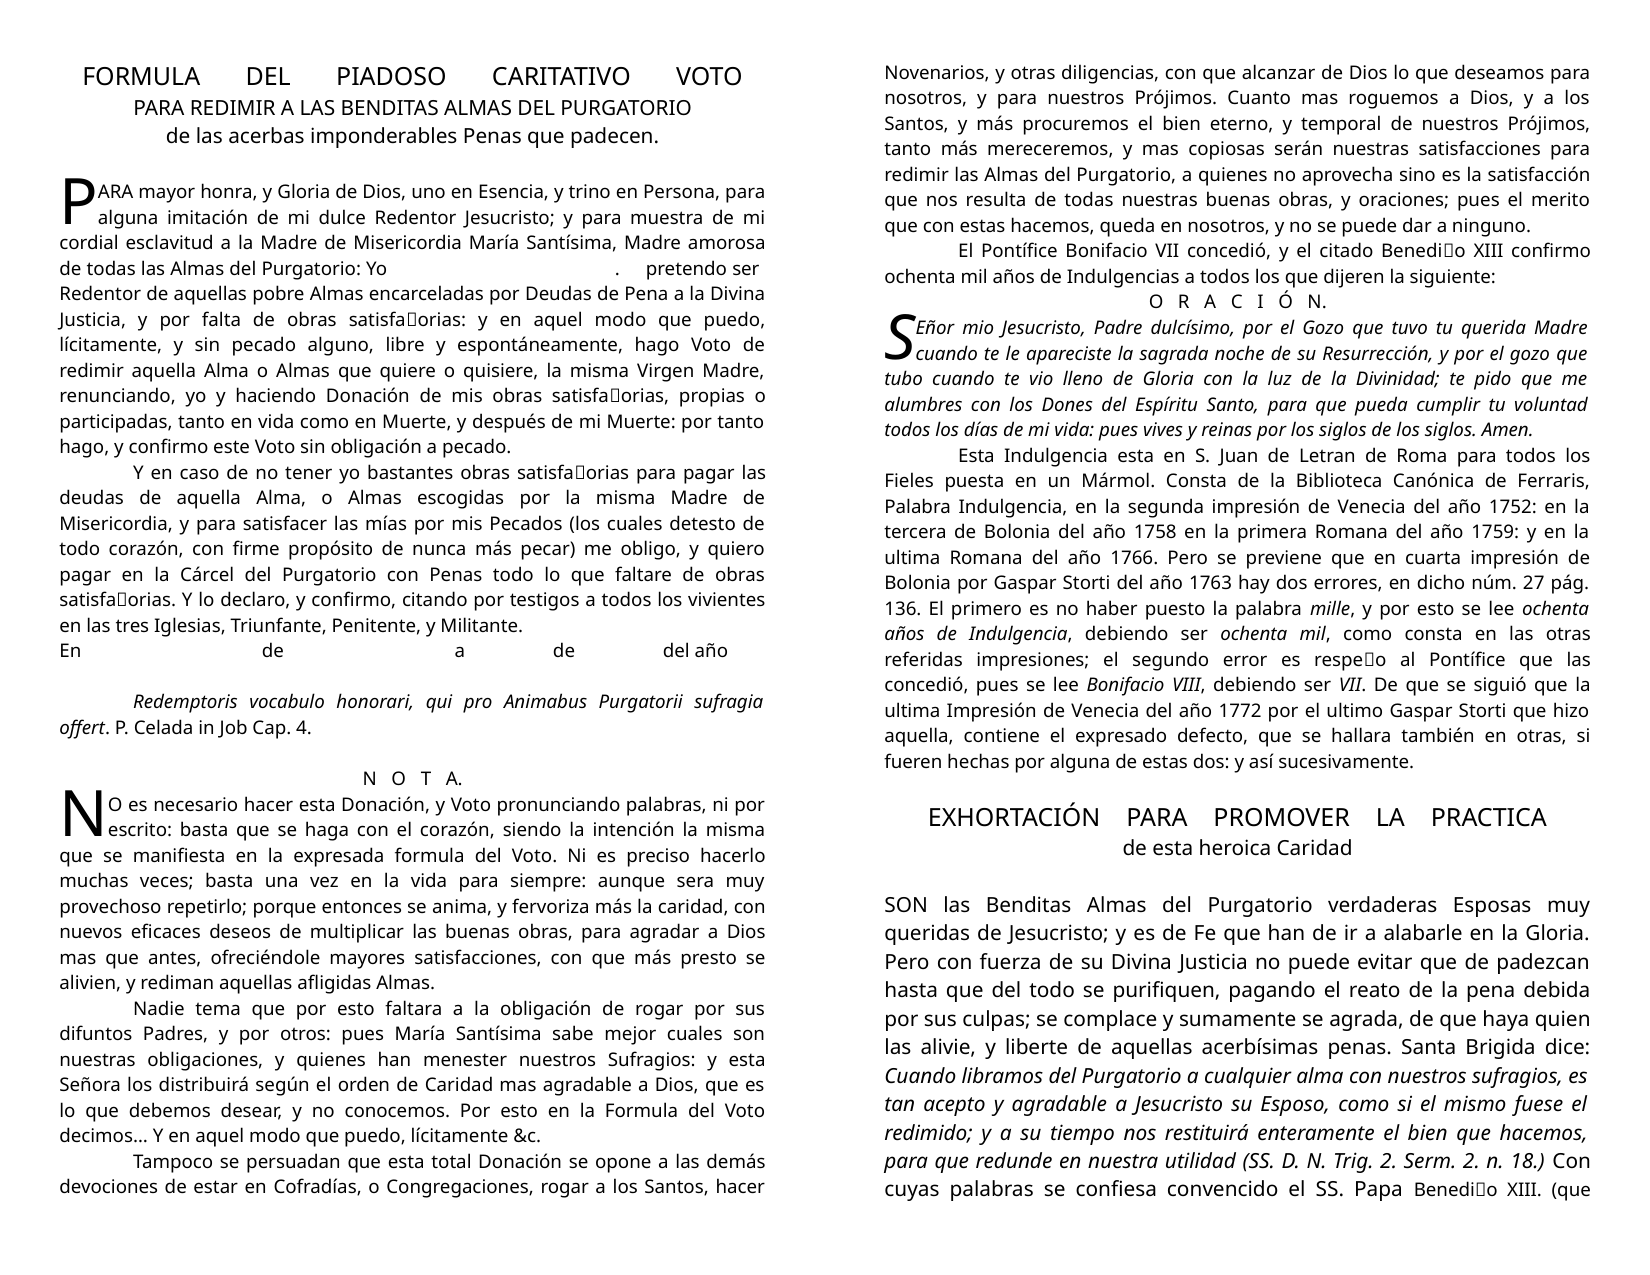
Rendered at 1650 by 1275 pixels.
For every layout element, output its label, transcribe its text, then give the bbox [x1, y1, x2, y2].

text O R A C I Ó N. [884, 289, 1591, 314]
text de esta heroica Caridad [884, 833, 1591, 862]
text Novenarios, y otras diligencias, con que alcanzar de Dios lo que deseamos para nosotros, y para nuestros Prójimos. Cuanto mas roguemos a Dios, y a los Santos, y más procuremos el bien eterno, y temporal de nuestros Prójimos, tanto más mereceremos, y mas copiosas serán nuestras satisfacciones para redimir las Almas del Purgatorio, a quienes no aprovecha sino es la satisfacción que nos resulta de todas nuestras buenas obras, y oraciones; pues el merito que con estas hacemos, queda en nosotros, y no se puede dar a ninguno. [884, 59, 1591, 238]
text N O T A. [59, 765, 766, 791]
text PARA REDIMIR A LAS BENDITAS ALMAS DEL PURGATORIO [59, 93, 766, 122]
text Redemptoris vocabulo honorari, qui pro Animabus Purgatorii sufragia offert. P. Celada in Job Cap. 4. [59, 689, 766, 740]
text SON las Benditas Almas del Purgatorio verdaderas Esposas muy queridas de Jesucristo; y es de Fe que han de ir a alabarle en la Gloria. Pero con fuerza de su Divina Justicia no puede evitar que de padezcan hasta que del todo se purifiquen, pagando el reato de la pena debida por sus culpas; se complace y sumamente se agrada, de que haya quien las alivie, y liberte de aquellas acerbísimas penas. Santa Brigida dice: Cuando libramos del Purgatorio a cualquier alma con nuestros sufragios, es tan acepto y agradable a Jesucristo su Esposo, como si el mismo fuese el redimido; y a su tiempo nos restituirá enteramente el bien que hacemos, para que redunde en nuestra utilidad (SS. D. N. Trig. 2. Serm. 2. n. 18.) Con cuyas palabras se confiesa convencido el SS. Papa Benedio XIII. (que [884, 890, 1591, 1203]
text En de a de del año [59, 638, 766, 663]
text Y en caso de no tener yo bastantes obras satisfaorias para pagar las deudas de aquella Alma, o Almas escogidas por la misma Madre de Misericordia, y para satisfacer las mías por mis Pecados (los cuales detesto de todo corazón, con firme propósito de nunca más pecar) me obligo, y quiero pagar en la Cárcel del Purgatorio con Penas todo lo que faltare de obras satisfaorias. Y lo declaro, y confirmo, citando por testigos a todos los vivientes en las tres Iglesias, Triunfante, Penitente, y Militante. [59, 459, 766, 638]
text Tampoco se persuadan que esta total Donación se opone a las demás devociones de estar en Cofradías, o Congregaciones, rogar a los Santos, hacer [59, 1148, 766, 1199]
text SEñor mio Jesucristo, Padre dulcísimo, por el Gozo que tuvo tu querida Madre cuando te le apareciste la sagrada noche de su Resurrección, y por el gozo que tubo cuando te vio lleno de Gloria con la luz de la Divinidad; te pido que me alumbres con los Dones del Espíritu Santo, para que pueda cumplir tu voluntad todos los días de mi vida: pues vives y reinas por los siglos de los siglos. Amen. [884, 314, 1591, 442]
text FORMULA DEL PIADOSO CARITATIVO VOTO [59, 59, 766, 93]
text PARA mayor honra, y Gloria de Dios, uno en Esencia, y trino en Persona, para alguna imitación de mi dulce Redentor Jesucristo; y para muestra de mi cordial esclavitud a la Madre de Misericordia María Santísima, Madre amorosa de todas las Almas del Purgatorio: Yo . pretendo ser Redentor de aquellas pobre Almas encarceladas por Deudas de Pena a la Divina Justicia, y por falta de obras satisfaorias: y en aquel modo que puedo, lícitamente, y sin pecado alguno, libre y espontáneamente, hago Voto de redimir aquella Alma o Almas que quiere o quisiere, la misma Virgen Madre, renunciando, yo y haciendo Donación de mis obras satisfaorias, propias o participadas, tanto en vida como en Muerte, y después de mi Muerte: por tanto hago, y confirmo este Voto sin obligación a pecado. [59, 178, 766, 459]
text EXHORTACIÓN PARA PROMOVER LA PRACTICA [884, 799, 1591, 833]
text Esta Indulgencia esta en S. Juan de Letran de Roma para todos los Fieles puesta en un Mármol. Consta de la Biblioteca Canónica de Ferraris, Palabra Indulgencia, en la segunda impresión de Venecia del año 1752: en la tercera de Bolonia del año 1758 en la primera Romana del año 1759: y en la ultima Romana del año 1766. Pero se previene que en cuarta impresión de Bolonia por Gaspar Storti del año 1763 hay dos errores, en dicho núm. 27 pág. 136. El primero es no haber puesto la palabra mille, y por esto se lee ochenta años de Indulgencia, debiendo ser ochenta mil, como consta en las otras referidas impresiones; el segundo error es respeo al Pontífice que las concedió, pues se lee Bonifacio VIII, debiendo ser VII. De que se siguió que la ultima Impresión de Venecia del año 1772 por el ultimo Gaspar Storti que hizo aquella, contiene el expresado defecto, que se hallara también en otras, si fueren hechas por alguna de estas dos: y así sucesivamente. [884, 442, 1591, 774]
text de las acerbas imponderables Penas que padecen. [59, 122, 766, 150]
text El Pontífice Bonifacio VII concedió, y el citado Benedio XIII confirmo ochenta mil años de Indulgencias a todos los que dijeren la siguiente: [884, 238, 1591, 289]
text NO es necesario hacer esta Donación, y Voto pronunciando palabras, ni por escrito: basta que se haga con el corazón, siendo la intención la misma que se manifiesta en la expresada formula del Voto. Ni es preciso hacerlo muchas veces; basta una vez en la vida para siempre: aunque sera muy provechoso repetirlo; porque entonces se anima, y fervoriza más la caridad, con nuevos eficaces deseos de multiplicar las buenas obras, para agradar a Dios mas que antes, ofreciéndole mayores satisfacciones, con que más presto se alivien, y rediman aquellas afligidas Almas. [59, 791, 766, 995]
text Nadie tema que por esto faltara a la obligación de rogar por sus difuntos Padres, y por otros: pues María Santísima sabe mejor cuales son nuestras obligaciones, y quienes han menester nuestros Sufragios: y esta Señora los distribuirá según el orden de Caridad mas agradable a Dios, que es lo que debemos desear, y no conocemos. Por esto en la Formula del Voto decimos… Y en aquel modo que puedo, lícitamente &c. [59, 995, 766, 1148]
